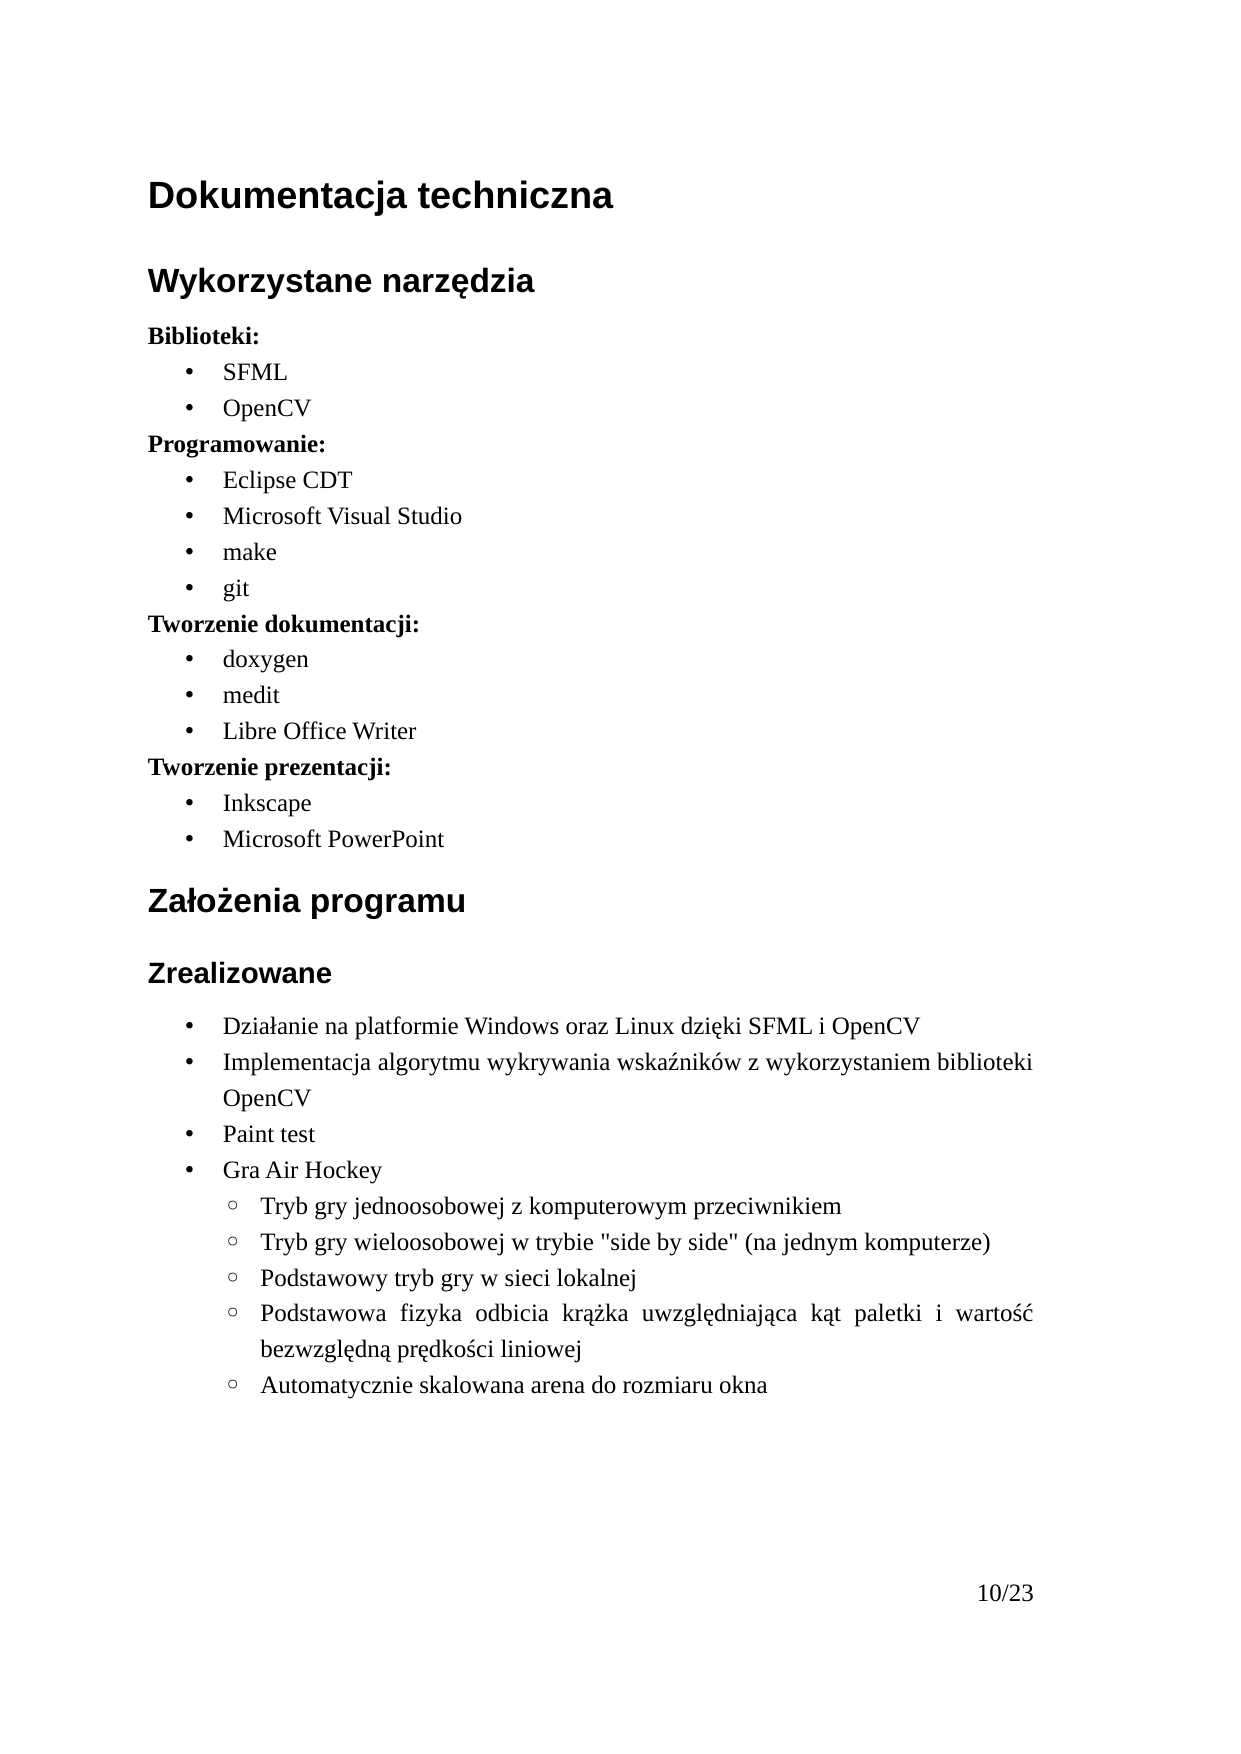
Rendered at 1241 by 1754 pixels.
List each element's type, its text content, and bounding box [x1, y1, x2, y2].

list OpenCV [185, 393, 1033, 422]
list Inkscape [185, 788, 1033, 817]
list make [185, 537, 1033, 566]
list Tryb gry wieloosobowej w trybie "side by side" (na jednym komputerze) [223, 1227, 1033, 1255]
list Paint test [185, 1119, 1033, 1148]
list doxygen [185, 644, 1033, 673]
list Podstawowy tryb gry w sieci lokalnej [223, 1263, 1033, 1291]
list Implementacja algorytmu wykrywania wskaźników z wykorzystaniem biblioteki OpenCV [185, 1047, 1033, 1112]
subtitle Dokumentacja techniczna [148, 173, 1033, 216]
list git [185, 573, 1033, 601]
list Programowanie: [148, 429, 1033, 458]
list Microsoft PowerPoint [185, 824, 1033, 853]
list Działanie na platformie Windows oraz Linux dzięki SFML i OpenCV [185, 1011, 1033, 1040]
subtitle Zrealizowane [148, 956, 1033, 990]
list Tworzenie dokumentacji: [148, 609, 1033, 637]
list medit [185, 681, 1033, 709]
subtitle Wykorzystane narzędzia [148, 260, 1033, 299]
list Microsoft Visual Studio [185, 501, 1033, 529]
list Libre Office Writer [185, 716, 1033, 745]
list Tworzenie prezentacji: [148, 752, 1033, 781]
list Gra Air Hockey [185, 1155, 1033, 1183]
subtitle Założenia programu [148, 881, 1033, 920]
list Podstawowa fizyka odbicia krążka uwzględniająca kąt paletki i wartość bezwzględną prędkości liniowej [223, 1298, 1033, 1363]
list Biblioteki: [148, 321, 1033, 350]
list SFML [185, 357, 1033, 386]
list Eclipse CDT [185, 465, 1033, 494]
list Automatycznie skalowana arena do rozmiaru okna [223, 1370, 1033, 1399]
list Tryb gry jednoosobowej z komputerowym przeciwnikiem [223, 1191, 1033, 1219]
